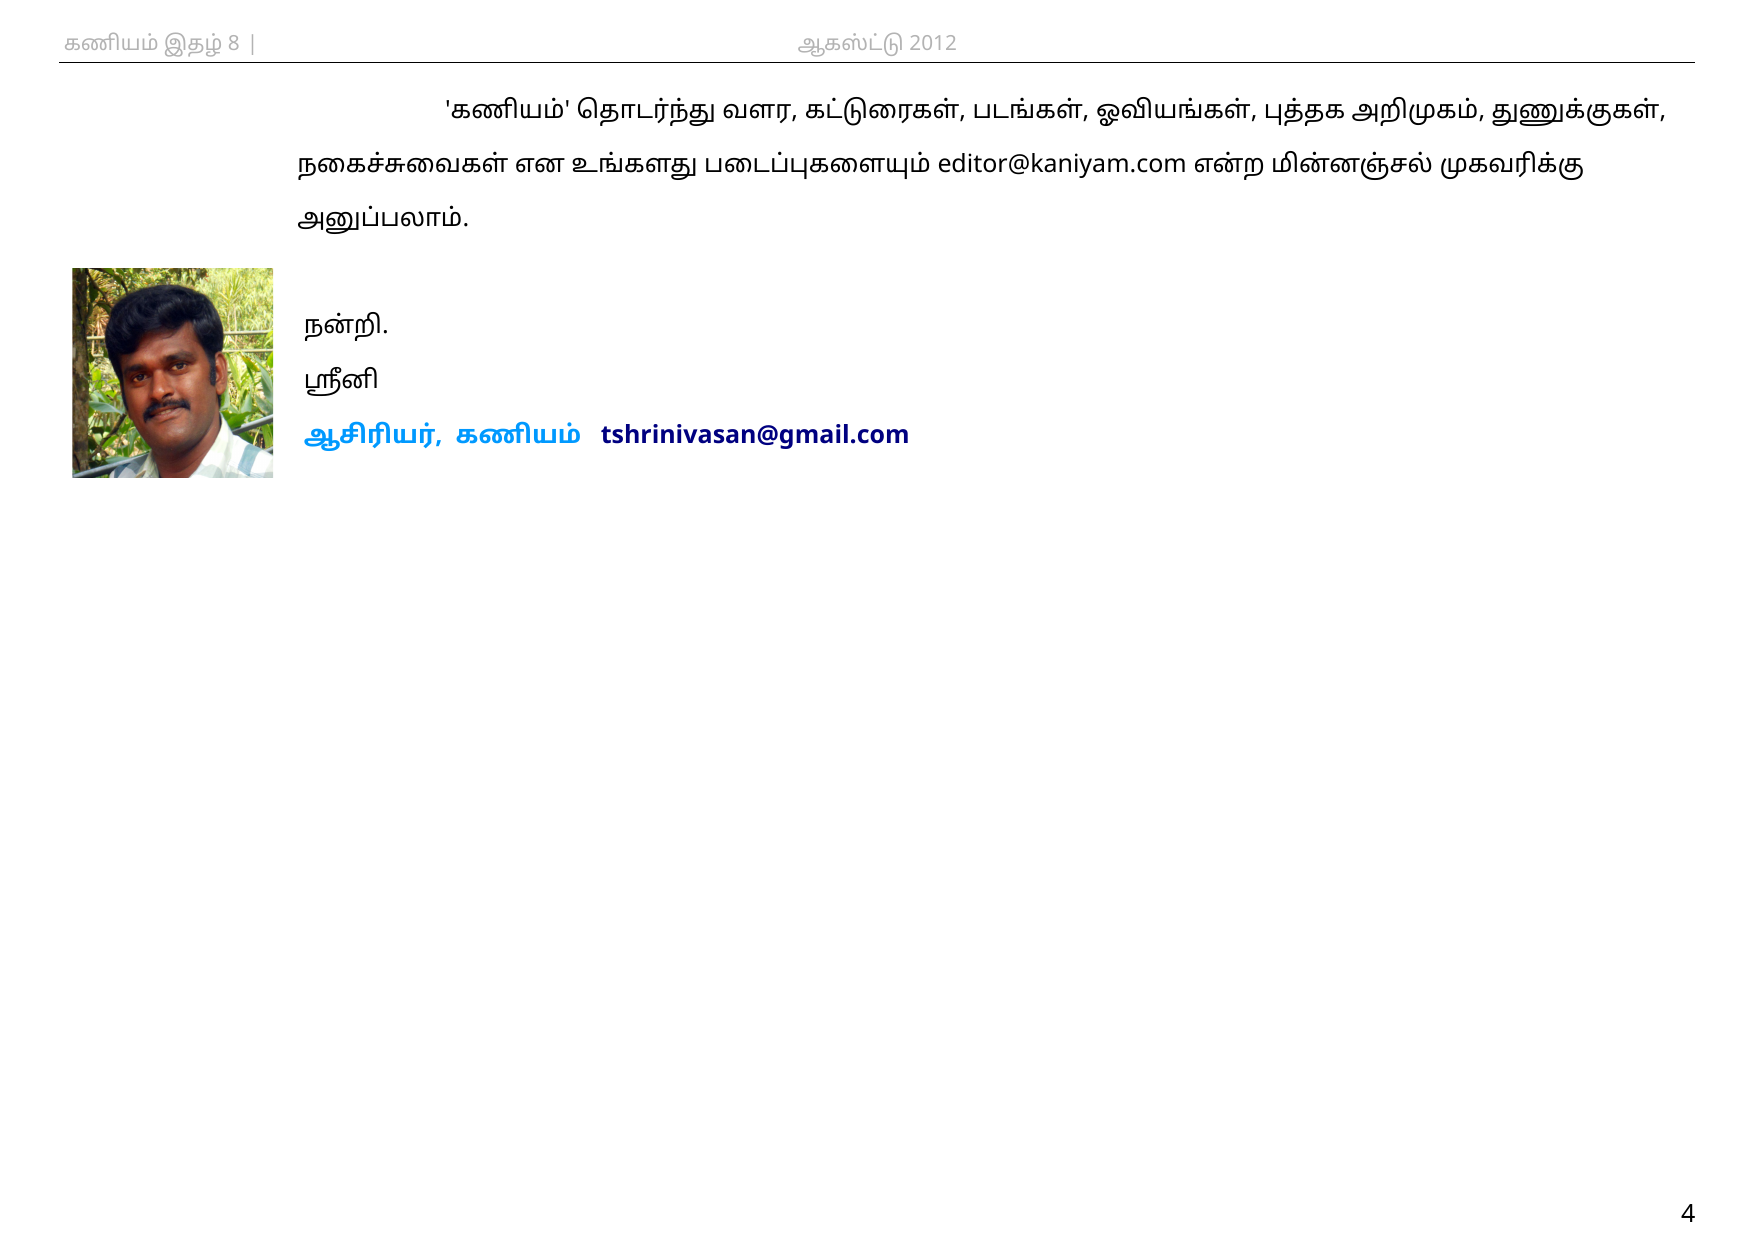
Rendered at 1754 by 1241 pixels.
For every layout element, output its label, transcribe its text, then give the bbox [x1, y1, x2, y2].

subtitle ஆசிரியர், கணியம் tshrinivasan@gmail.com [297, 417, 1695, 454]
text 'கணியம்' தொடர்ந்து வளர, கட்டுரைகள், படங்கள், ஓவியங்கள், புத்தக அறிமுகம், துணுக்குகள், நகைச்சுவைகள் என உங்களது படைப்புகளையும் editor@kaniyam.com என்ற மின்னஞ்சல் முகவரிக்கு அனுப்பலாம். [297, 92, 1695, 237]
text ஸ்ரீனி [297, 362, 1695, 399]
text நன்றி. [297, 306, 1695, 343]
picture [72, 268, 274, 478]
